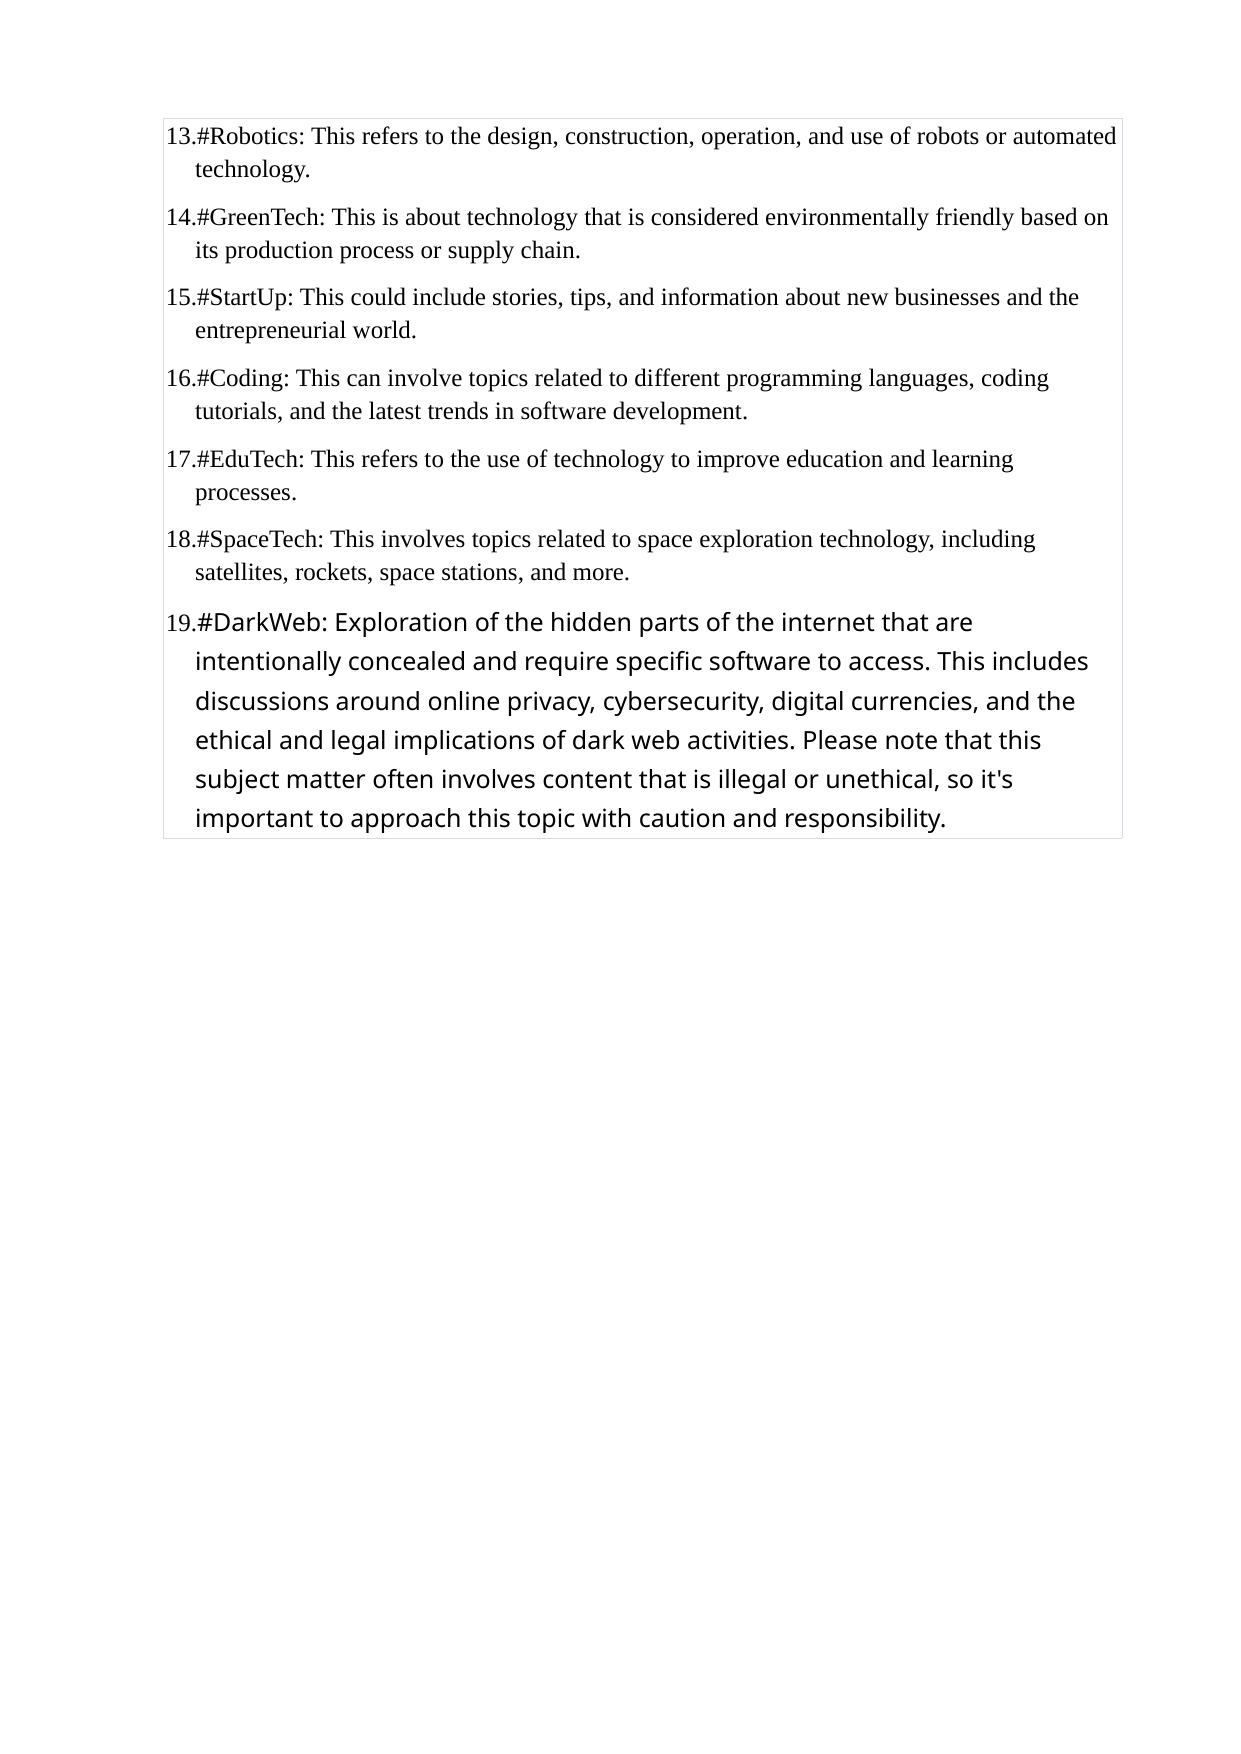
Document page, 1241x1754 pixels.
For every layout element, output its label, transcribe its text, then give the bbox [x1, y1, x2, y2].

list #StartUp: This could include stories, tips, and information about new businesses and the entrepreneurial world. [164, 279, 1122, 344]
list #GreenTech: This is about technology that is considered environmentally friendly based on its production process or supply chain. [164, 199, 1122, 263]
list #EduTech: This refers to the use of technology to improve education and learning processes. [164, 441, 1122, 505]
list #Coding: This can involve topics related to different programming languages, coding tutorials, and the latest trends in software development. [164, 360, 1122, 425]
list #SpaceTech: This involves topics related to space exploration technology, including satellites, rockets, space stations, and more. [164, 521, 1122, 586]
list #Robotics: This refers to the design, construction, operation, and use of robots or automated technology. [164, 119, 1122, 183]
list #DarkWeb: Exploration of the hidden parts of the internet that are intentionally concealed and require specific software to access. This includes discussions around online privacy, cybersecurity, digital currencies, and the ethical and legal implications of dark web activities. Please note that this subject matter often involves content that is illegal or unethical, so it's important to approach this topic with caution and responsibility. [164, 602, 1122, 838]
